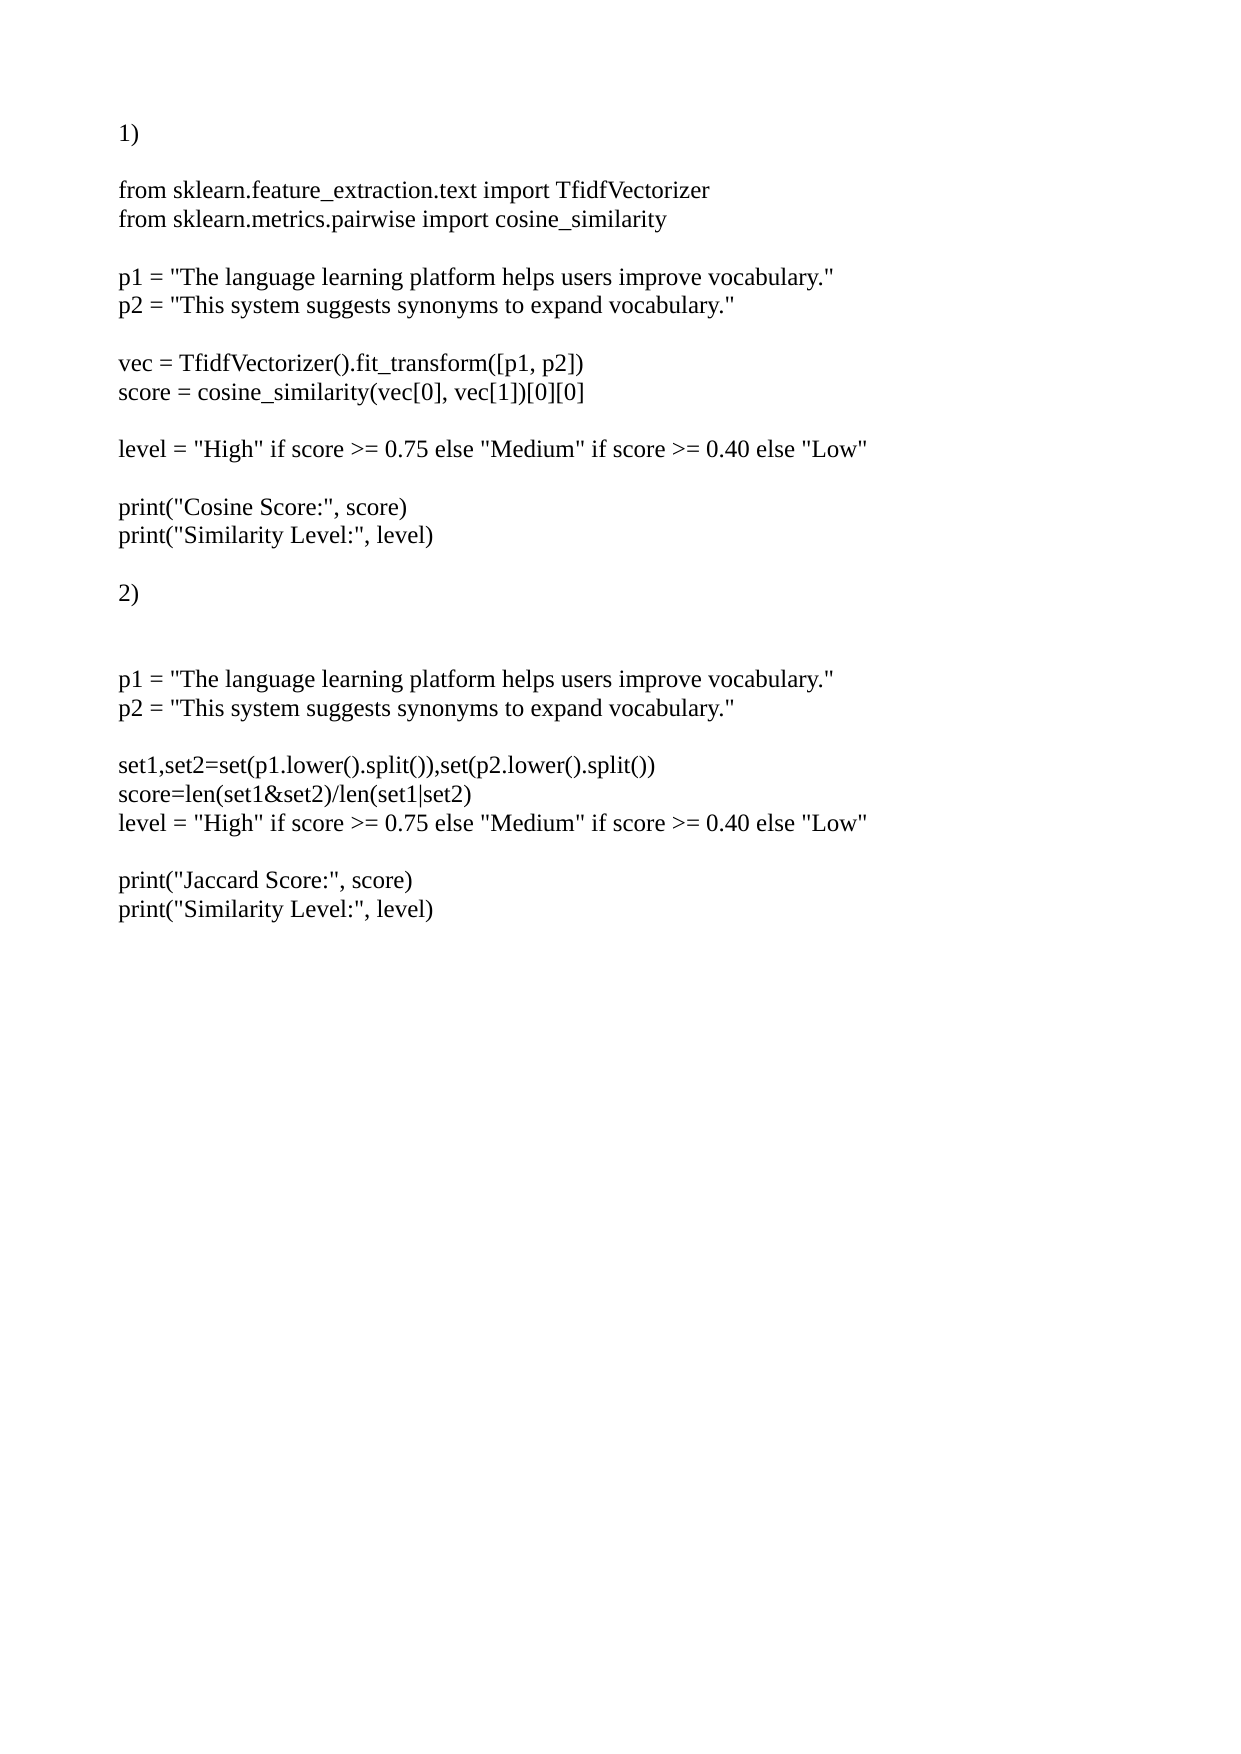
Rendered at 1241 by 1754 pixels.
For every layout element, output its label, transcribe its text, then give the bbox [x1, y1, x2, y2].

text print("Similarity Level:", level) [118, 521, 1122, 549]
text level = "High" if score >= 0.75 else "Medium" if score >= 0.40 else "Low" [118, 808, 1122, 837]
text p2 = "This system suggests synonyms to expand vocabulary." [118, 291, 1122, 319]
text 1) [118, 118, 1122, 147]
text level = "High" if score >= 0.75 else "Medium" if score >= 0.40 else "Low" [118, 434, 1122, 463]
text from sklearn.metrics.pairwise import cosine_similarity [118, 204, 1122, 233]
text from sklearn.feature_extraction.text import TfidfVectorizer [118, 176, 1122, 204]
text p1 = "The language learning platform helps users improve vocabulary." [118, 262, 1122, 291]
text set1,set2=set(p1.lower().split()),set(p2.lower().split()) [118, 751, 1122, 779]
text p1 = "The language learning platform helps users improve vocabulary." [118, 664, 1122, 693]
text print("Similarity Level:", level) [118, 894, 1122, 923]
text 2) [118, 578, 1122, 607]
text p2 = "This system suggests synonyms to expand vocabulary." [118, 693, 1122, 722]
text score=len(set1&set2)/len(set1|set2) [118, 779, 1122, 808]
text vec = TfidfVectorizer().fit_transform([p1, p2]) [118, 348, 1122, 377]
text print("Jaccard Score:", score) [118, 866, 1122, 894]
text print("Cosine Score:", score) [118, 492, 1122, 521]
text score = cosine_similarity(vec[0], vec[1])[0][0] [118, 377, 1122, 406]
